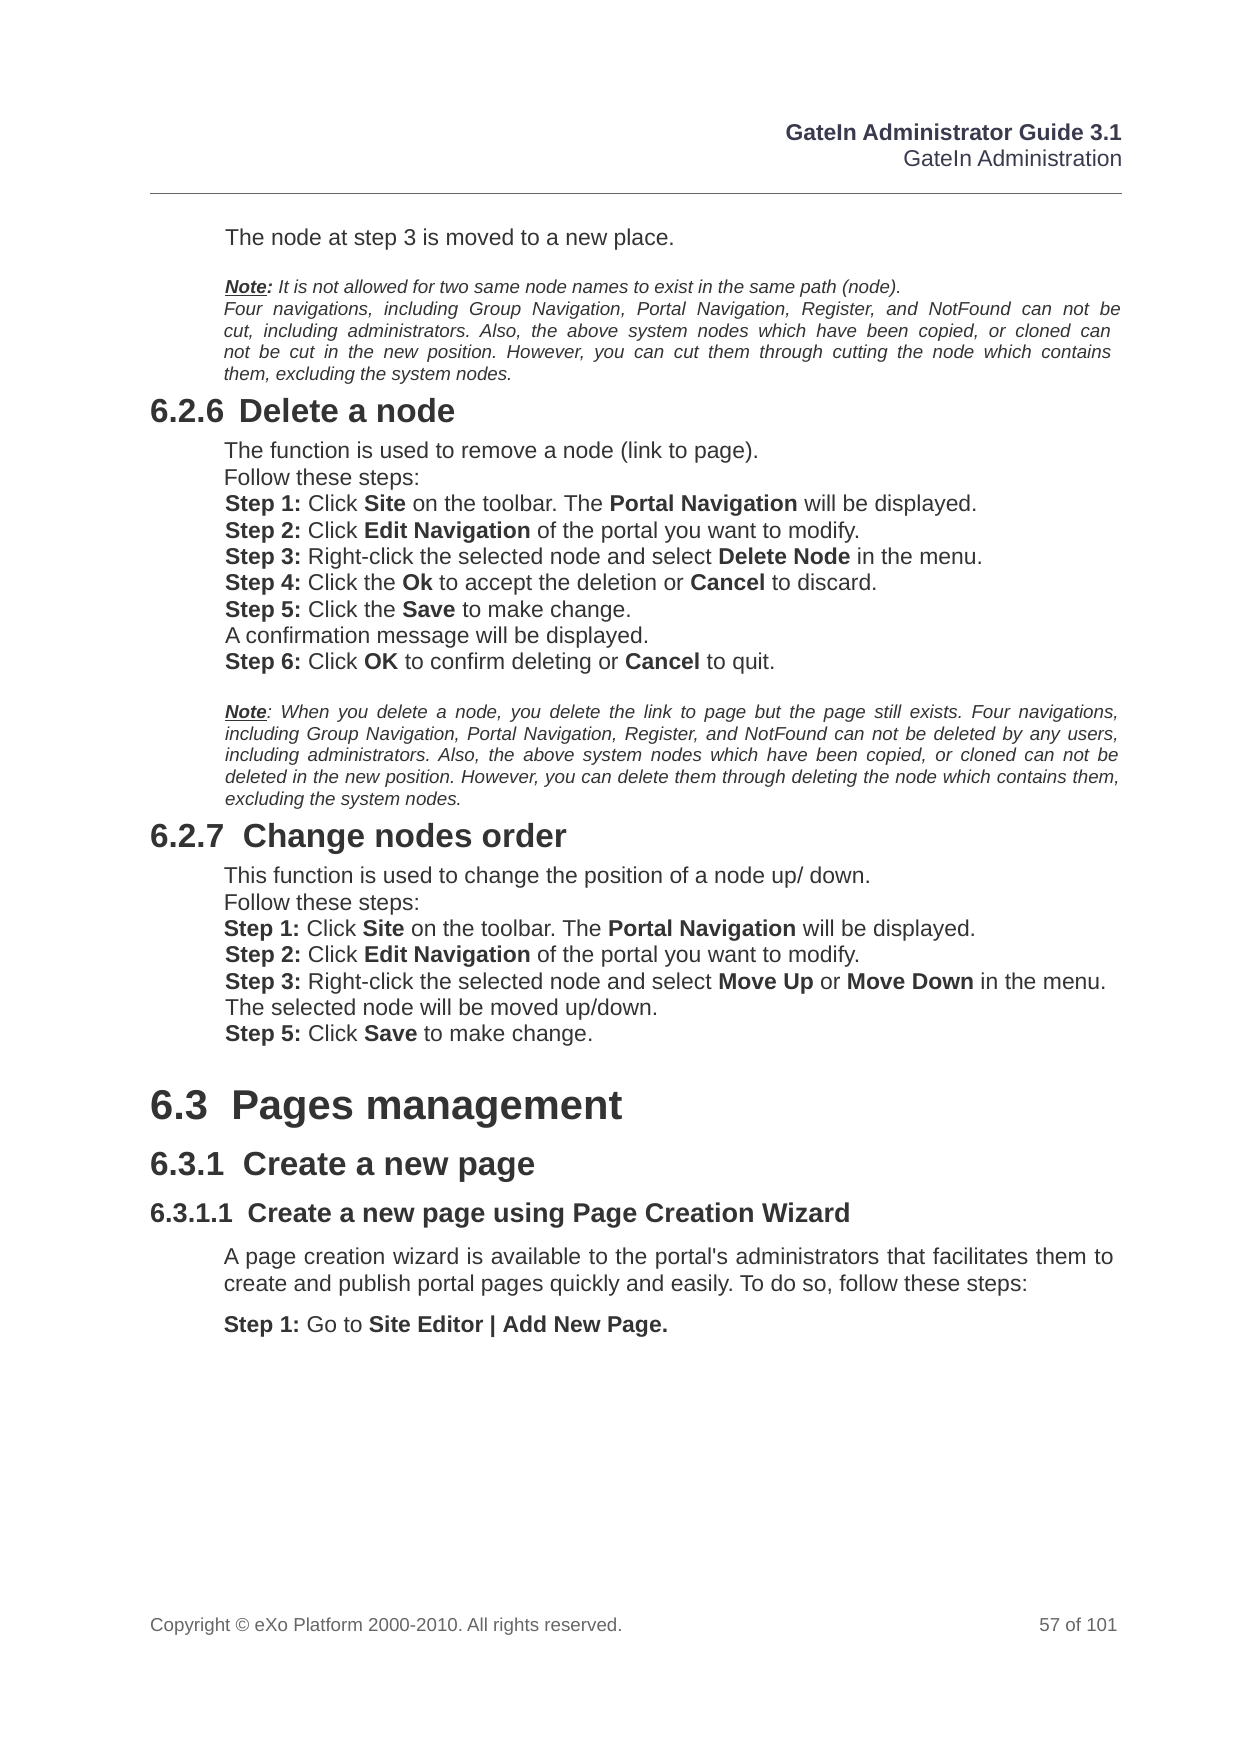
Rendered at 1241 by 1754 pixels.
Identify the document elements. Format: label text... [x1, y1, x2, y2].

list Step 3: Right-click the selected node and select Move Up or Move Down in the menu. [187, 968, 1122, 994]
list Step 6: Click OK to confirm deleting or Cancel to quit. [187, 648, 1122, 675]
list Note: It is not allowed for two same node names to exist in the same path (node). [187, 276, 1122, 298]
list The node at step 3 is moved to a new place. [187, 223, 1122, 250]
text Four navigations, including Group Navigation, Portal Navigation, Register, and NotFound can not be cut, including administrators. Also, the above system nodes which have been copied, or cloned can not be cut in the new position. However, you can cut them through cutting the node which contains them, excluding the system nodes. [150, 298, 1122, 384]
text The function is used to remove a node (link to page). [224, 437, 1122, 464]
subtitle Delete a node [150, 392, 1122, 430]
text Follow these steps: [150, 889, 1122, 915]
text This function is used to change the position of a node up/ down. [150, 862, 1122, 889]
subtitle Create a new page using Page Creation Wizard [150, 1197, 1122, 1228]
list Step 4: Click the Ok to accept the deletion or Cancel to discard. [187, 569, 1122, 596]
subtitle Pages management [150, 1081, 1122, 1128]
list A confirmation message will be displayed. [187, 622, 1122, 648]
list Step 5: Click the Save to make change. [187, 596, 1122, 622]
subtitle Create a new page [150, 1143, 1122, 1182]
list Step 5: Click Save to make change. [187, 1020, 1122, 1047]
list Step 3: Right-click the selected node and select Delete Node in the menu. [187, 543, 1122, 569]
subtitle Change nodes order [150, 816, 1122, 855]
list Step 2: Click Edit Navigation of the portal you want to modify. [187, 941, 1122, 968]
text Step 1: Go to Site Editor | Add New Page. [150, 1311, 1122, 1337]
text A page creation wizard is available to the portal's administrators that facilitates them to create and publish portal pages quickly and easily. To do so, follow these steps: [150, 1243, 1122, 1296]
list Step 2: Click Edit Navigation of the portal you want to modify. [187, 517, 1122, 543]
list Note: When you delete a node, you delete the link to page but the page still exists. Four navigations, including Group Navigation, Portal Navigation, Register, and NotFound can not be deleted by any users, including administrators. Also, the above system nodes which have been copied, or cloned can not be deleted in the new position. However, you can delete them through deleting the node which contains them, excluding the system nodes. [187, 701, 1122, 809]
text Step 1: Click Site on the toolbar. The Portal Navigation will be displayed. [150, 915, 1122, 941]
list Step 1: Click Site on the toolbar. The Portal Navigation will be displayed. [187, 490, 1122, 517]
text Follow these steps: [150, 464, 1122, 490]
list The selected node will be moved up/down. [187, 994, 1122, 1020]
